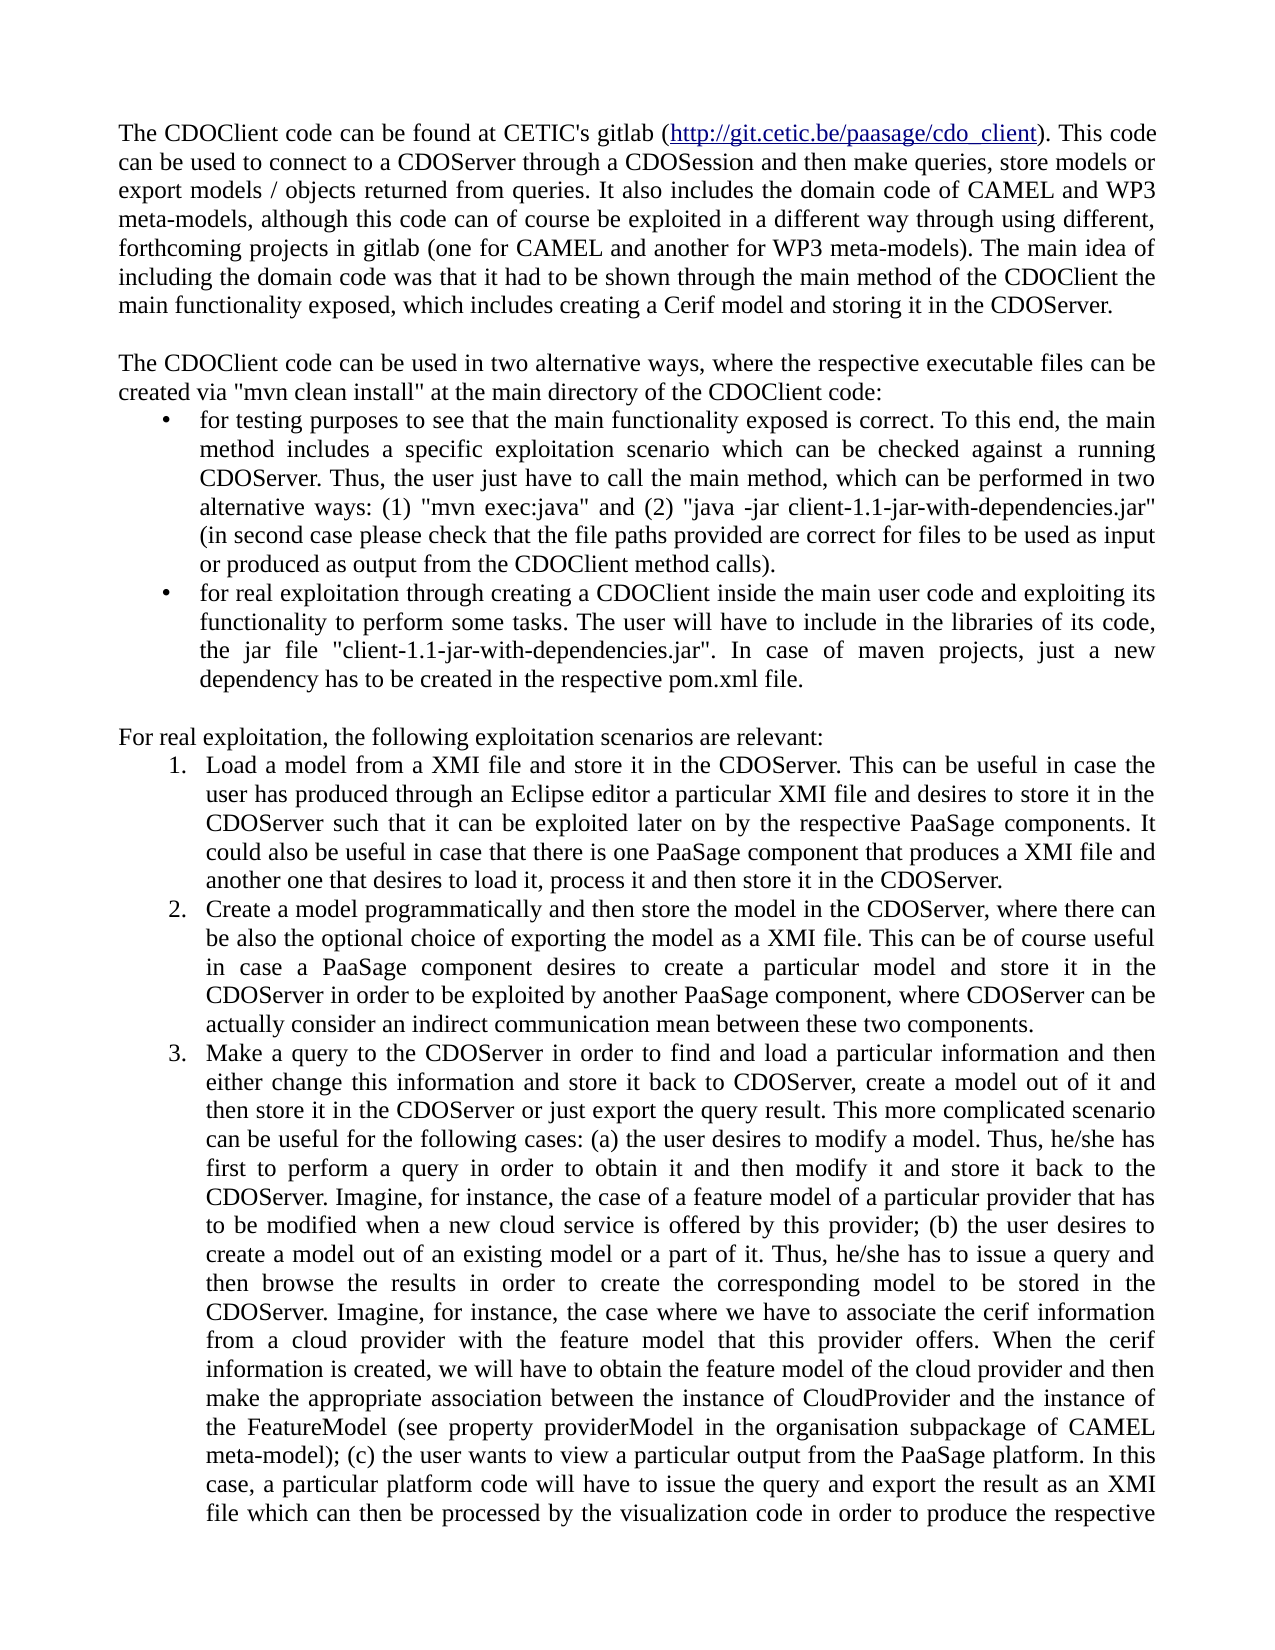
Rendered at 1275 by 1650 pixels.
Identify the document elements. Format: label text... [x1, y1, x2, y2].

text The CDOClient code can be found at CETIC's gitlab (http://git.cetic.be/paasage/cdo_client). This code can be used to connect to a CDOServer through a CDOSession and then make queries, store models or export models / objects returned from queries. It also includes the domain code of CAMEL and WP3 meta-models, although this code can of course be exploited in a different way through using different, forthcoming projects in gitlab (one for CAMEL and another for WP3 meta-models). The main idea of including the domain code was that it had to be shown through the main method of the CDOClient the main functionality exposed, which includes creating a Cerif model and storing it in the CDOServer. [118, 118, 1157, 319]
list Load a model from a XMI file and store it in the CDOServer. This can be useful in case the user has produced through an Eclipse editor a particular XMI file and desires to store it in the CDOServer such that it can be exploited later on by the respective PaaSage components. It could also be useful in case that there is one PaaSage component that produces a XMI file and another one that desires to load it, process it and then store it in the CDOServer. [168, 751, 1157, 894]
text The CDOClient code can be used in two alternative ways, where the respective executable files can be created via "mvn clean install" at the main directory of the CDOClient code: [118, 348, 1157, 406]
list for testing purposes to see that the main functionality exposed is correct. To this end, the main method includes a specific exploitation scenario which can be checked against a running CDOServer. Thus, the user just have to call the main method, which can be performed in two alternative ways: (1) "mvn exec:java" and (2) "java -jar client-1.1-jar-with-dependencies.jar" (in second case please check that the file paths provided are correct for files to be used as input or produced as output from the CDOClient method calls). [162, 406, 1157, 578]
list Create a model programmatically and then store the model in the CDOServer, where there can be also the optional choice of exporting the model as a XMI file. This can be of course useful in case a PaaSage component desires to create a particular model and store it in the CDOServer in order to be exploited by another PaaSage component, where CDOServer can be actually consider an indirect communication mean between these two components. [168, 894, 1157, 1038]
list for real exploitation through creating a CDOClient inside the main user code and exploiting its functionality to perform some tasks. The user will have to include in the libraries of its code, the jar file "client-1.1-jar-with-dependencies.jar". In case of maven projects, just a new dependency has to be created in the respective pom.xml file. [162, 578, 1157, 693]
list Make a query to the CDOServer in order to find and load a particular information and then either change this information and store it back to CDOServer, create a model out of it and then store it in the CDOServer or just export the query result. This more complicated scenario can be useful for the following cases: (a) the user desires to modify a model. Thus, he/she has first to perform a query in order to obtain it and then modify it and store it back to the CDOServer. Imagine, for instance, the case of a feature model of a particular provider that has to be modified when a new cloud service is offered by this provider; (b) the user desires to create a model out of an existing model or a part of it. Thus, he/she has to issue a query and then browse the results in order to create the corresponding model to be stored in the CDOServer. Imagine, for instance, the case where we have to associate the cerif information from a cloud provider with the feature model that this provider offers. When the cerif information is created, we will have to obtain the feature model of the cloud provider and then make the appropriate association between the instance of CloudProvider and the instance of the FeatureModel (see property providerModel in the organisation subpackage of CAMEL meta-model); (c) the user wants to view a particular output from the PaaSage platform. In this case, a particular platform code will have to issue the query and export the result as an XMI file which can then be processed by the visualization code in order to produce the respective [168, 1038, 1157, 1527]
text For real exploitation, the following exploitation scenarios are relevant: [118, 722, 1157, 751]
